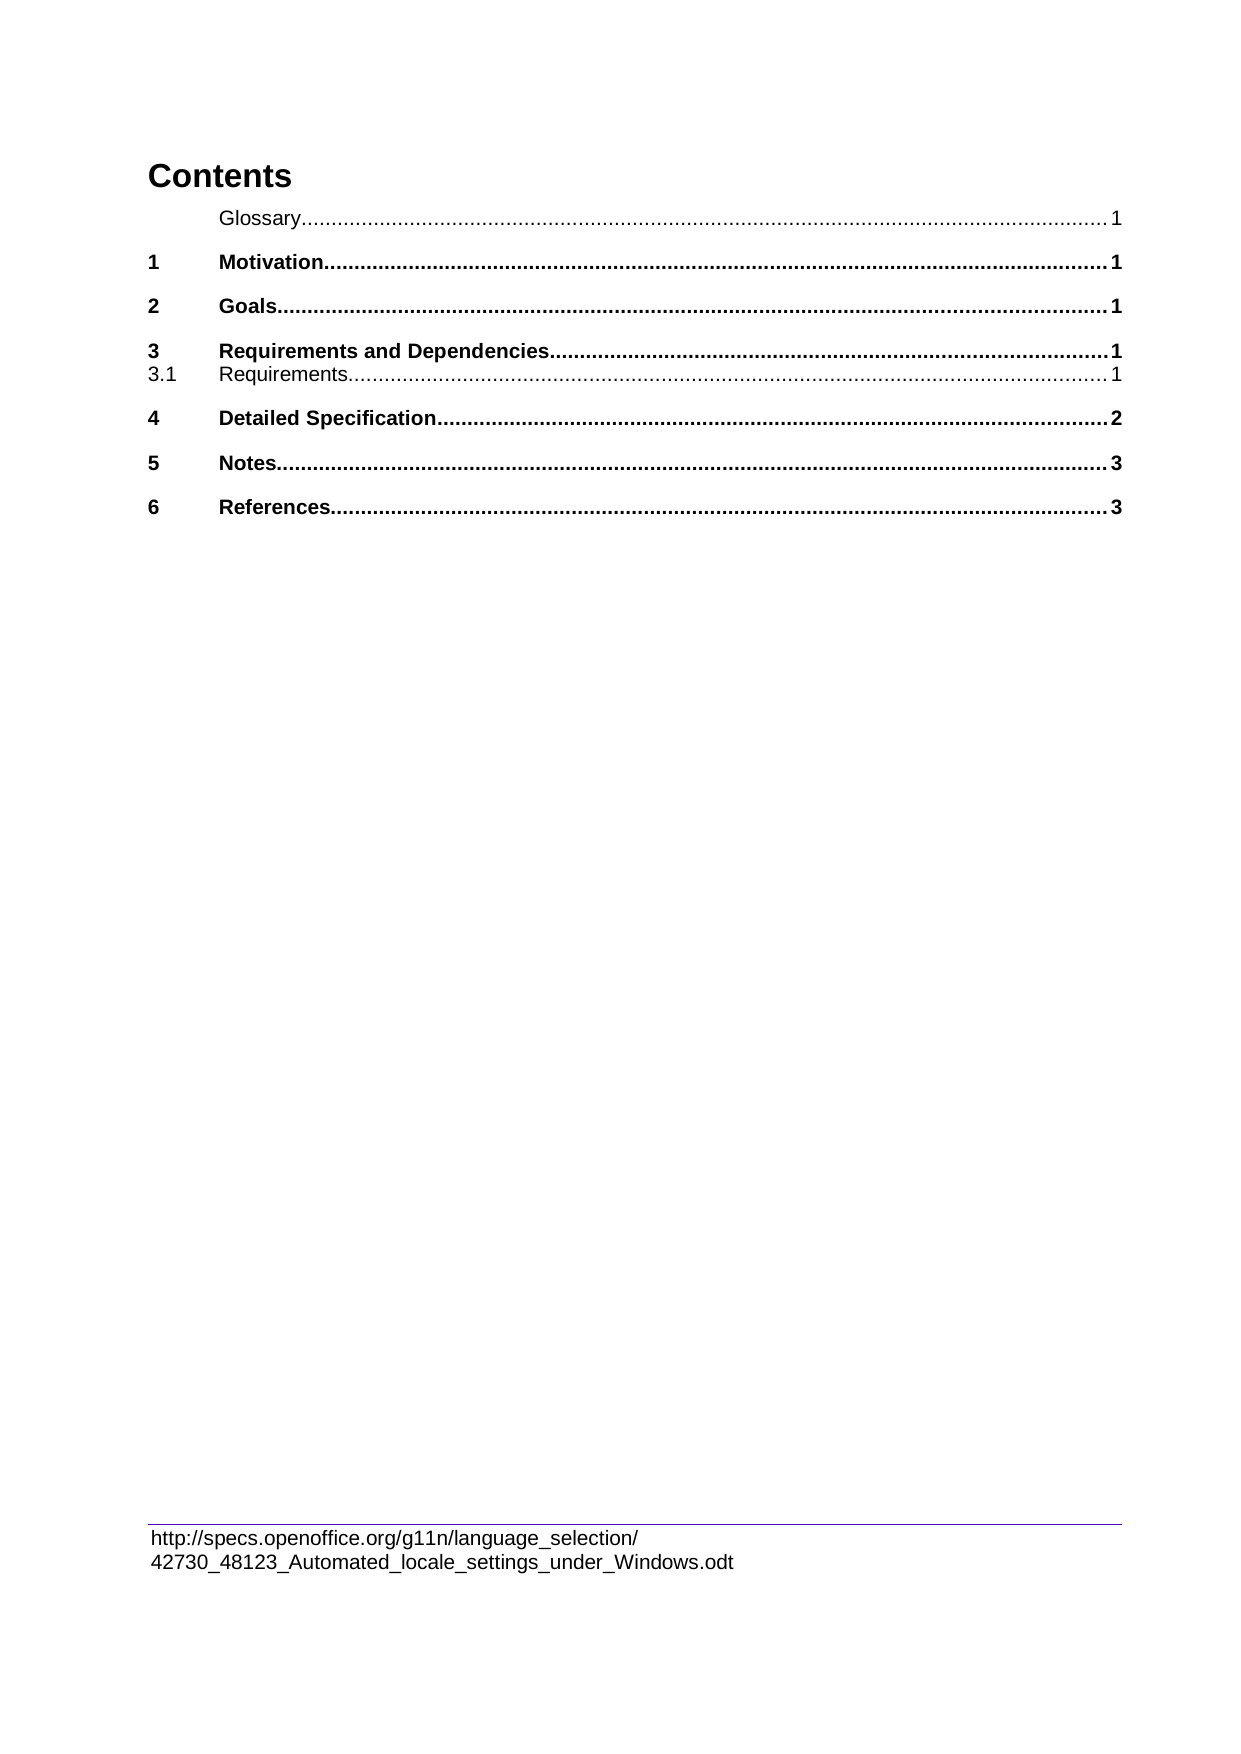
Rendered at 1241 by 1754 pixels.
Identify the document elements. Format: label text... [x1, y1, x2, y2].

text 2 Goals 1 [148, 295, 1122, 318]
text 6 References 3 [148, 495, 1122, 519]
subtitle Contents [148, 157, 1122, 194]
text 5 Notes 3 [148, 451, 1122, 474]
text 1 Motivation 1 [148, 251, 1122, 274]
text 4 Detailed Specification 2 [148, 407, 1122, 430]
text 3 Requirements and Dependencies 1 [148, 339, 1122, 363]
text 3.1 Requirements 1 [148, 363, 1122, 386]
text Glossary 1 [148, 207, 1122, 230]
